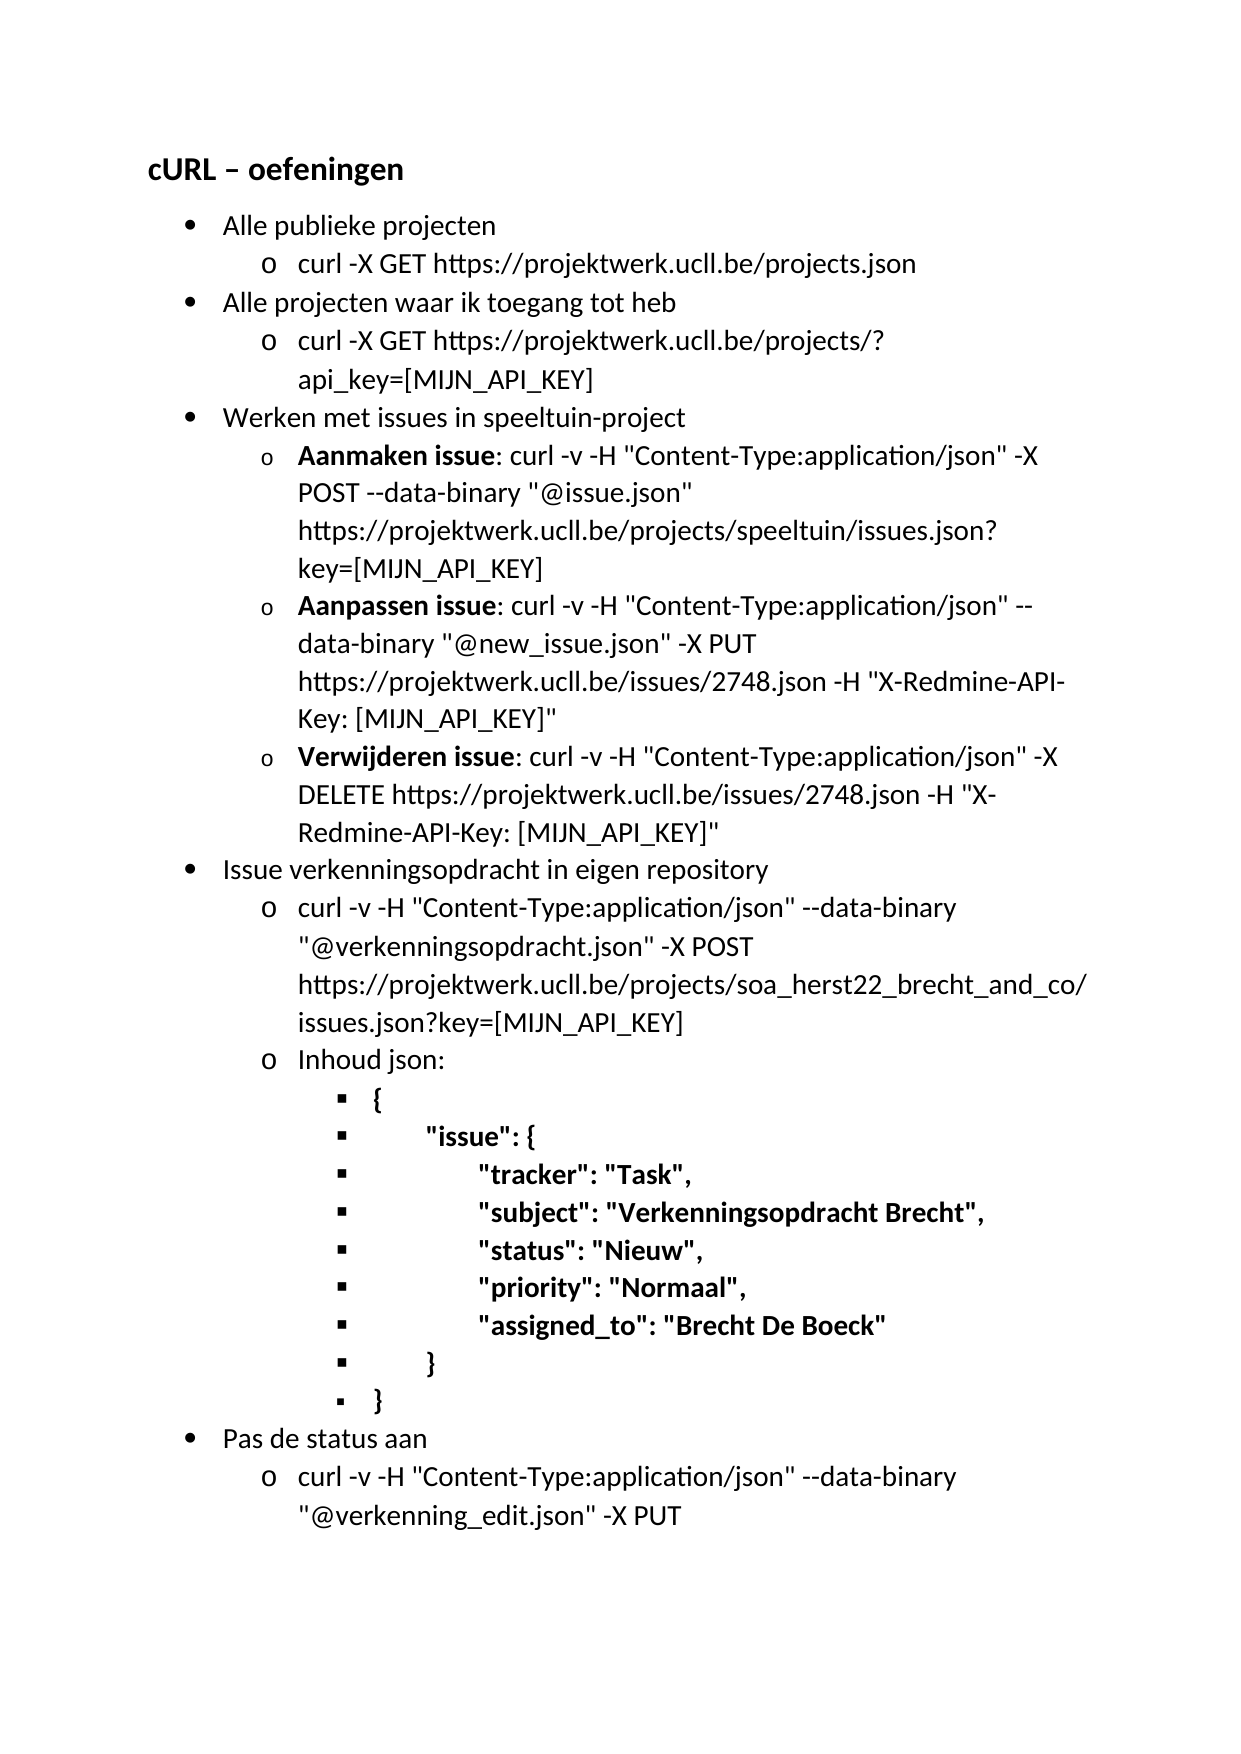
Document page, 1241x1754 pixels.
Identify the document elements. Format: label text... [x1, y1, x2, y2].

list Alle projecten waar ik toegang tot heb [185, 284, 1093, 320]
list { [335, 1081, 1093, 1116]
list "assigned_to": "Brecht De Boeck" [335, 1307, 1093, 1343]
list curl -X GET https://projektwerk.ucll.be/projects/?api_key=[MIJN_API_KEY] [260, 322, 1093, 397]
list } [335, 1382, 1093, 1418]
list curl -v -H "Content-Type:application/json" --data-binary "@verkenningsopdracht.json" -X POST https://projektwerk.ucll.be/projects/soa_herst22_brecht_and_co/issues.json?key=[MIJN_API_KEY] [260, 889, 1093, 1039]
list "tracker": "Task", [335, 1156, 1093, 1192]
list Aanpassen issue: curl -v -H "Content-Type:application/json" --data-binary "@new_issue.json" -X PUT https://projektwerk.ucll.be/issues/2748.json -H "X-Redmine-API-Key: [MIJN_API_KEY]" [260, 587, 1093, 736]
list curl -v -H "Content-Type:application/json" --data-binary "@verkenning_edit.json" -X PUT [260, 1458, 1093, 1533]
list Issue verkenningsopdracht in eigen repository [185, 851, 1093, 887]
list "issue": { [335, 1118, 1093, 1154]
list Alle publieke projecten [185, 207, 1093, 243]
list "priority": "Normaal", [335, 1269, 1093, 1305]
list Pas de status aan [185, 1420, 1093, 1456]
list curl -X GET https://projektwerk.ucll.be/projects.json [260, 245, 1093, 282]
list "status": "Nieuw", [335, 1232, 1093, 1267]
text cURL – oefeningen [148, 148, 1093, 188]
list Inhoud json: [260, 1041, 1093, 1078]
list } [335, 1345, 1093, 1380]
list Werken met issues in speeltuin-project [185, 399, 1093, 434]
list Aanmaken issue: curl -v -H "Content-Type:application/json" -X POST --data-binary "@issue.json" https://projektwerk.ucll.be/projects/speeltuin/issues.json?key=[MIJN_API_KEY] [260, 437, 1093, 585]
list Verwijderen issue: curl -v -H "Content-Type:application/json" -X DELETE https://projektwerk.ucll.be/issues/2748.json -H "X-Redmine-API-Key: [MIJN_API_KEY]" [260, 738, 1093, 849]
list "subject": "Verkenningsopdracht Brecht", [335, 1194, 1093, 1229]
